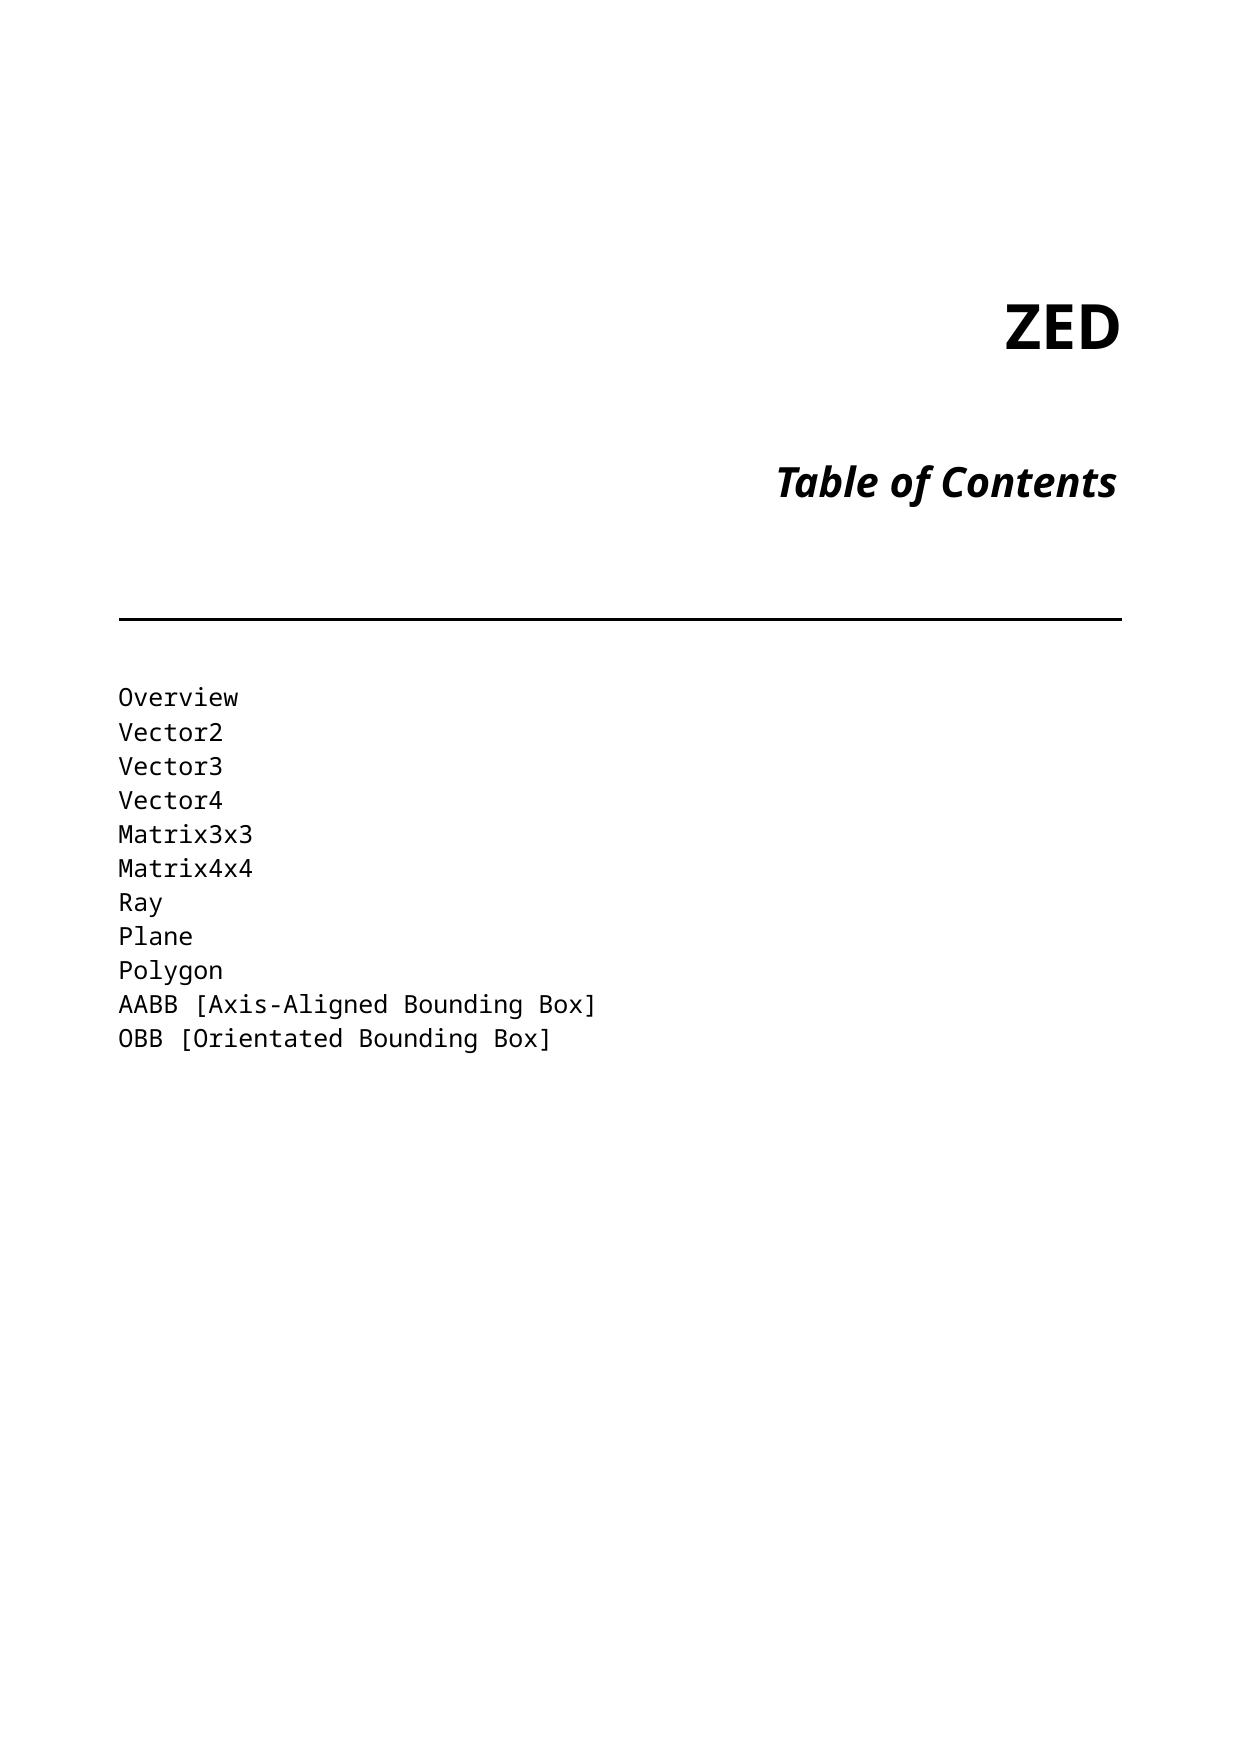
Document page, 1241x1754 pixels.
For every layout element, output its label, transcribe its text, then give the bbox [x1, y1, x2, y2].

table_cell Vector2 [118, 714, 620, 748]
table_cell [118, 1191, 620, 1225]
table_cell [118, 1532, 620, 1566]
table_cell Plane [118, 919, 620, 953]
table_cell [620, 1157, 1122, 1191]
table_cell Vector4 [118, 782, 620, 816]
table_cell [118, 1293, 620, 1327]
table_cell Matrix3x3 [118, 816, 620, 850]
table_cell [620, 1532, 1122, 1566]
table_cell [620, 1430, 1122, 1463]
table_cell [620, 885, 1122, 918]
table_cell [620, 1191, 1122, 1225]
table_cell [118, 1327, 620, 1361]
text Table of Contents [118, 453, 1122, 510]
table_cell [620, 987, 1122, 1021]
table_header [620, 680, 1122, 714]
table_cell [620, 1327, 1122, 1361]
table_cell [118, 1157, 620, 1191]
table_cell AABB [Axis-Aligned Bounding Box] [118, 987, 620, 1021]
table_cell [118, 1498, 620, 1532]
table_cell [118, 1089, 620, 1123]
table_cell [118, 1464, 620, 1498]
table_cell [118, 1123, 620, 1157]
table_cell [620, 1021, 1122, 1055]
table_cell [118, 1361, 620, 1395]
table_cell [620, 1293, 1122, 1327]
table_cell [620, 1089, 1122, 1123]
table_cell Vector3 [118, 748, 620, 782]
table_cell Matrix4x4 [118, 850, 620, 884]
table_cell [118, 1225, 620, 1259]
table_cell [118, 1259, 620, 1293]
table_cell [118, 1566, 620, 1600]
table_cell [620, 1600, 1122, 1634]
table_cell [620, 919, 1122, 953]
table_cell Ray [118, 885, 620, 918]
table_cell [118, 1430, 620, 1463]
table_cell [620, 1225, 1122, 1259]
table_header Overview [118, 680, 620, 714]
table_cell [620, 714, 1122, 748]
table_cell [620, 748, 1122, 782]
table_cell [620, 1123, 1122, 1157]
table_cell [620, 1498, 1122, 1532]
table_cell [620, 816, 1122, 850]
table_cell Polygon [118, 953, 620, 987]
table_cell [118, 1055, 620, 1089]
table_cell [620, 953, 1122, 987]
text ZED [118, 283, 1122, 368]
table_cell [620, 850, 1122, 884]
table_cell [620, 1259, 1122, 1293]
table_cell [118, 1600, 620, 1634]
table_cell [620, 1055, 1122, 1089]
table_cell [620, 1395, 1122, 1429]
table_cell [620, 1464, 1122, 1498]
table_cell [620, 782, 1122, 816]
table_cell OBB [Orientated Bounding Box] [118, 1021, 620, 1055]
table_cell [620, 1566, 1122, 1600]
table_cell [118, 1395, 620, 1429]
table_cell [620, 1361, 1122, 1395]
